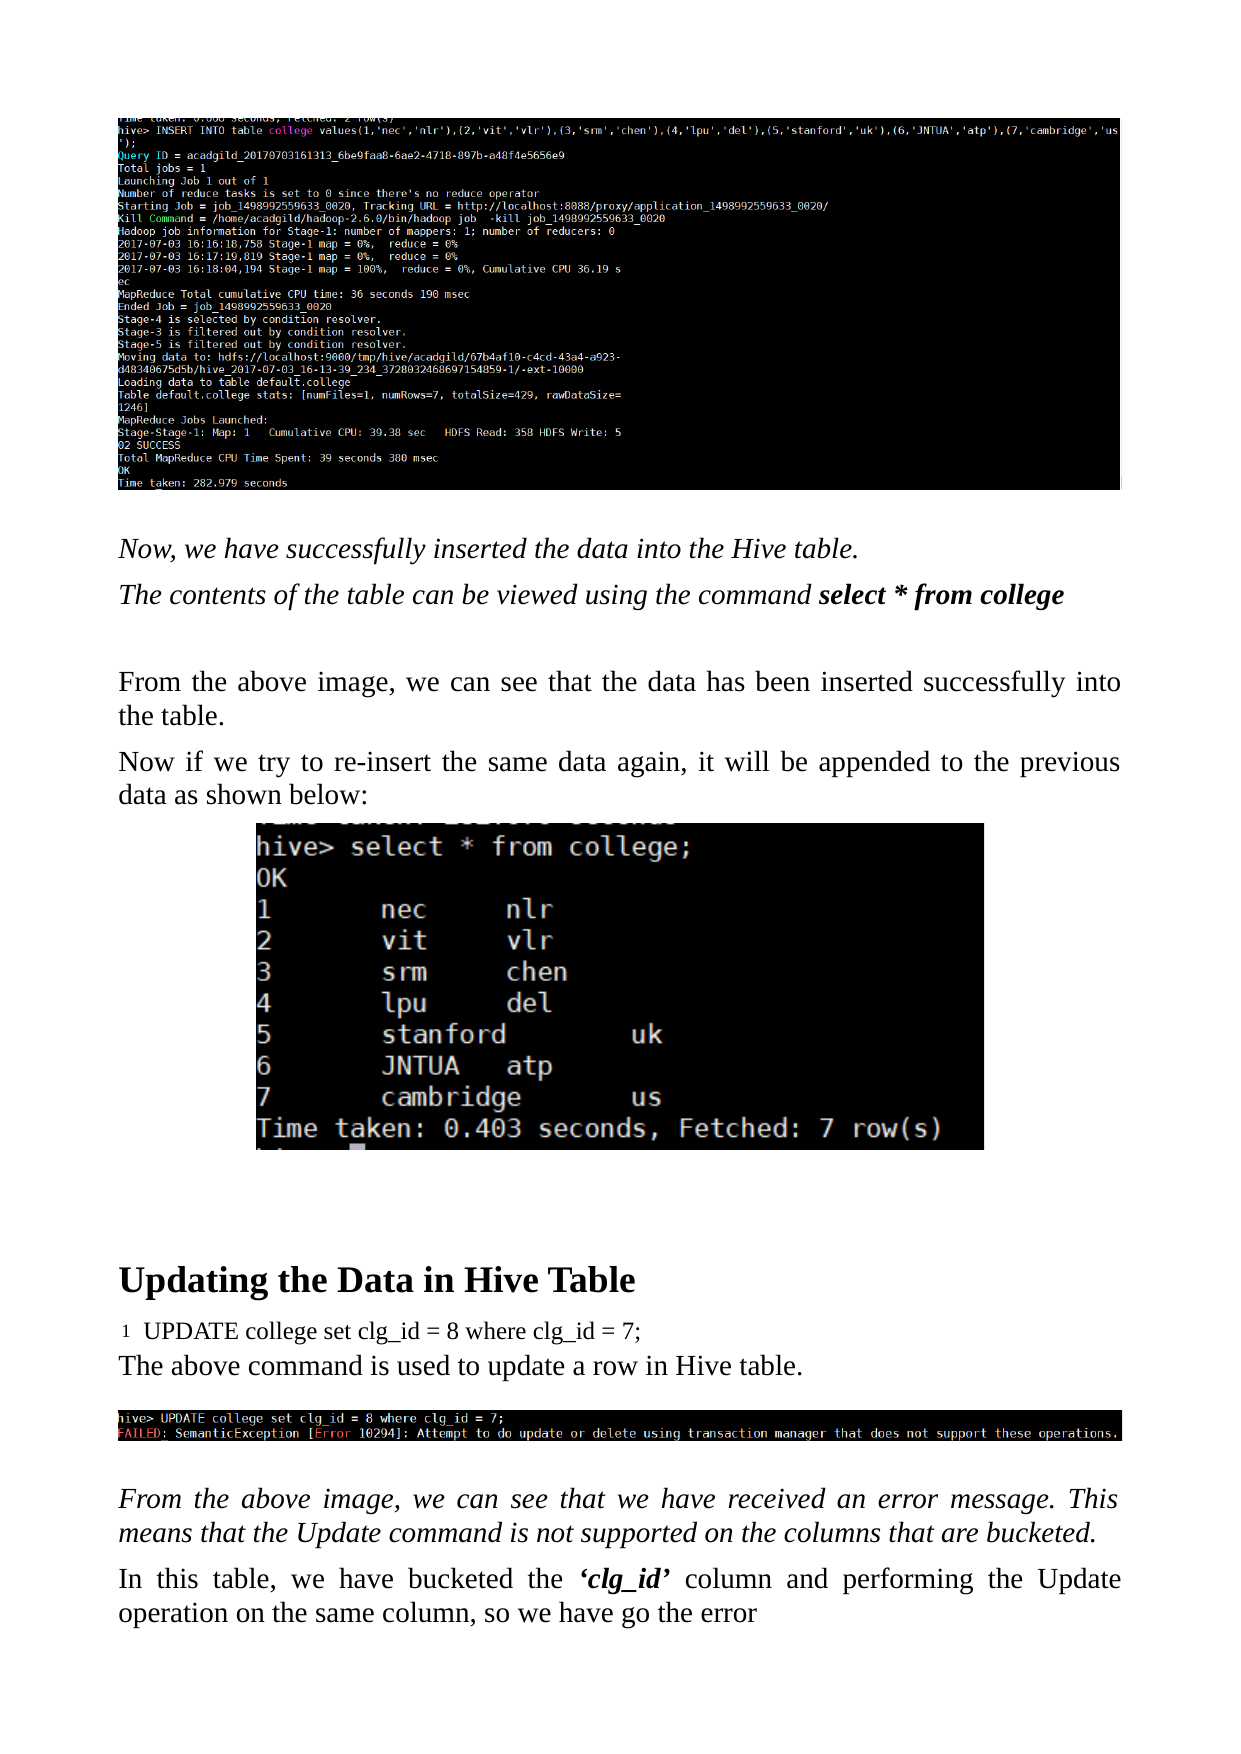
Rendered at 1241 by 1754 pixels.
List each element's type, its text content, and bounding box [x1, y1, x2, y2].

text Now if we try to re-insert the same data again, it will be appended to the previous data as shown below: [118, 744, 1122, 811]
subtitle Updating the Data in Hive Table [118, 1257, 1122, 1301]
text The contents of the table can be viewed using the command select * from college [118, 577, 1122, 610]
text Now, we have successfully inserted the data into the Hive table. [118, 531, 1122, 564]
table_header UPDATE college set clg_id = 8 where clg_id = 7; [140, 1313, 645, 1348]
picture [118, 118, 1123, 490]
picture [256, 823, 985, 1150]
picture [118, 1410, 1123, 1441]
text The above command is used to update a row in Hive table. [118, 1348, 1122, 1381]
text From the above image, we can see that the data has been inserted successfully into the table. [118, 664, 1122, 731]
text In this table, we have bucketed the ‘clg_id’ column and performing the Update operation on the same column, so we have go the error [118, 1561, 1122, 1628]
table_header 1 [118, 1313, 140, 1348]
text From the above image, we can see that we have received an error message. This means that the Update command is not supported on the columns that are bucketed. [118, 1482, 1122, 1549]
